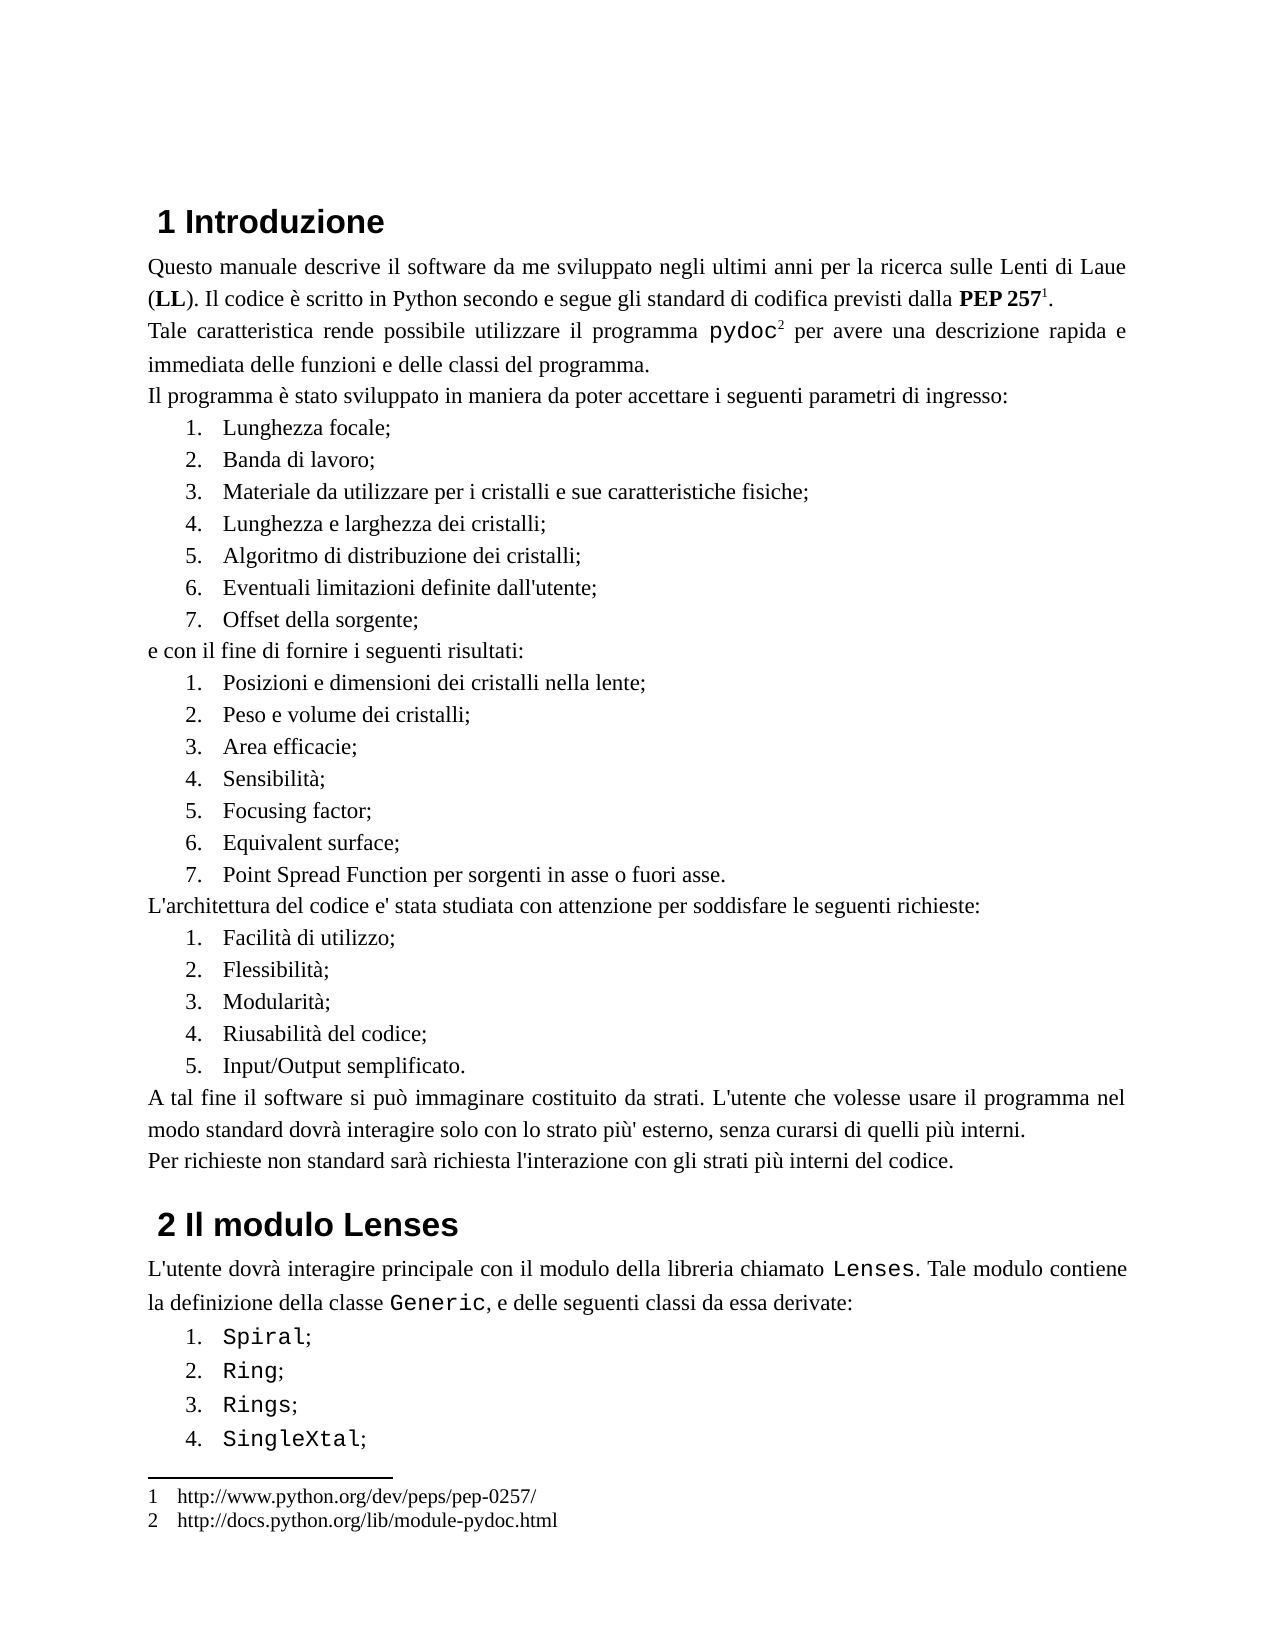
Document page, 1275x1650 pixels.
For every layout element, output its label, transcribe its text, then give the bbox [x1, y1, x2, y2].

text A tal fine il software si può immaginare costituito da strati. L'utente che volesse usare il programma nel modo standard dovrà interagire solo con lo strato più' esterno, senza curarsi di quelli più interni. [148, 1084, 1127, 1142]
list Sensibilità; [185, 765, 1127, 791]
list Focusing factor; [185, 797, 1127, 823]
list Equivalent surface; [185, 829, 1127, 855]
list Input/Output semplificato. [185, 1052, 1127, 1078]
text http://www.python.org/dev/peps/pep-0257/ [148, 1484, 1127, 1508]
text L'utente dovrà interagire principale con il modulo della libreria chiamato Lenses. Tale modulo contiene la definizione della classe Generic, e delle seguenti classi da essa derivate: [148, 1256, 1127, 1317]
list Eventuali limitazioni definite dall'utente; [185, 574, 1127, 600]
list Facilità di utilizzo; [185, 924, 1127, 951]
text Per richieste non standard sarà richiesta l'interazione con gli strati più interni del codice. [148, 1147, 1127, 1174]
list Riusabilità del codice; [185, 1020, 1127, 1046]
text Il programma è stato sviluppato in maniera da poter accettare i seguenti parametri di ingresso: [148, 382, 1127, 409]
list Lunghezza e larghezza dei cristalli; [185, 510, 1127, 536]
list Banda di lavoro; [185, 446, 1127, 473]
list Ring; [185, 1357, 1127, 1386]
text L'architettura del codice e' stata studiata con attenzione per soddisfare le seguenti richieste: [148, 892, 1127, 919]
list Algoritmo di distribuzione dei cristalli; [185, 542, 1127, 568]
text http://docs.python.org/lib/module-pydoc.html [148, 1508, 1127, 1532]
list Area efficacie; [185, 733, 1127, 759]
list Offset della sorgente; [185, 606, 1127, 632]
list Lunghezza focale; [185, 414, 1127, 441]
subtitle Il modulo Lenses [148, 1204, 1127, 1243]
list Peso e volume dei cristalli; [185, 701, 1127, 728]
list Modularità; [185, 988, 1127, 1014]
list SingleXtal; [185, 1426, 1127, 1454]
list Spiral; [185, 1323, 1127, 1352]
text Tale caratteristica rende possibile utilizzare il programma pydoc per avere una descrizione rapida e immediata delle funzioni e delle classi del programma. [148, 317, 1127, 377]
text e con il fine di fornire i seguenti risultati: [148, 637, 1127, 664]
subtitle Introduzione [148, 202, 1127, 241]
list Materiale da utilizzare per i cristalli e sue caratteristiche fisiche; [185, 478, 1127, 504]
list Rings; [185, 1391, 1127, 1420]
list Flessibilità; [185, 956, 1127, 983]
list Posizioni e dimensioni dei cristalli nella lente; [185, 669, 1127, 696]
list Point Spread Function per sorgenti in asse o fuori asse. [185, 861, 1127, 887]
text Questo manuale descrive il software da me sviluppato negli ultimi anni per la ricerca sulle Lenti di Laue (LL). Il codice è scritto in Python secondo e segue gli standard di codifica previsti dalla PEP 257. [148, 253, 1127, 311]
